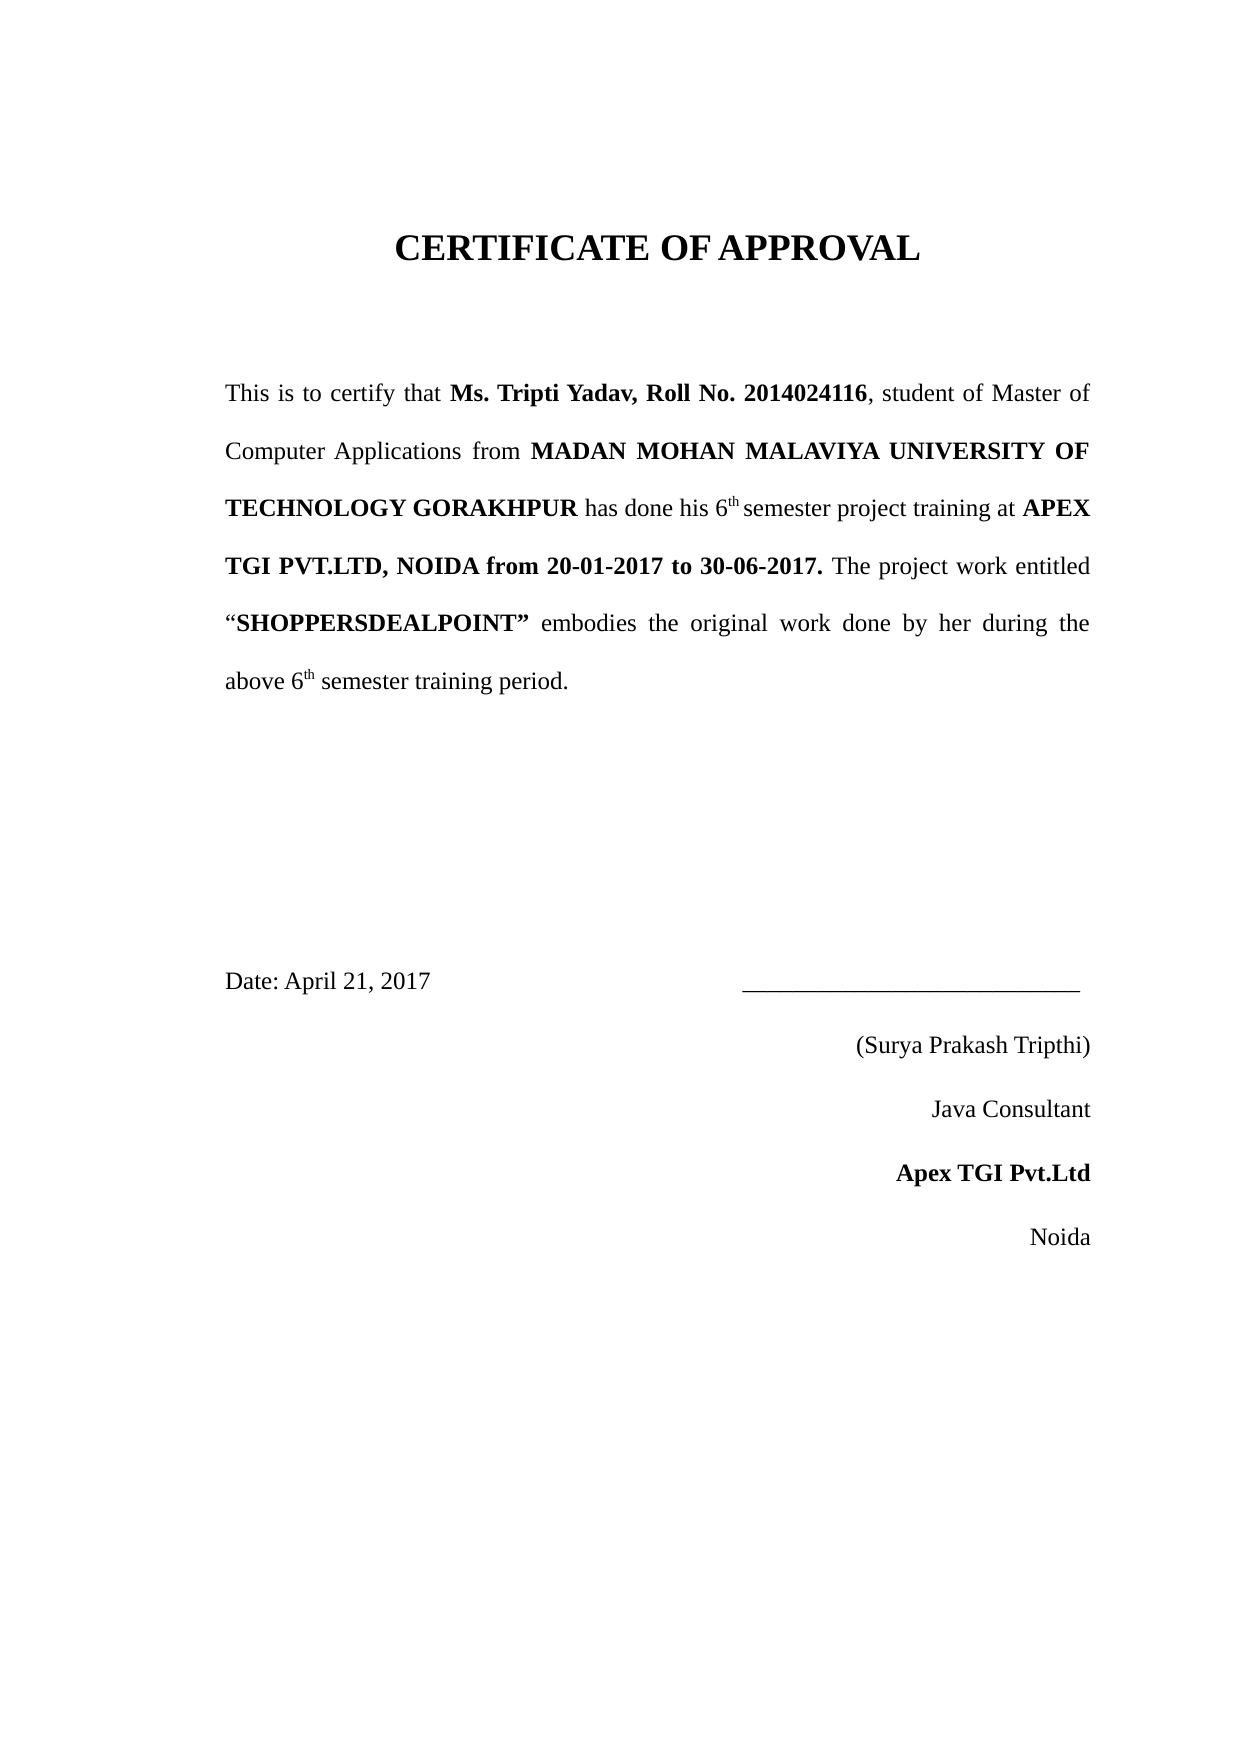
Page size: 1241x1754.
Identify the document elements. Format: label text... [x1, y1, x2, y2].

text CERTIFICATE OF APPROVAL [225, 225, 1091, 268]
text This is to certify that Ms. Tripti Yadav, Roll No. 2014024116, student of Master of Computer Applications from MADAN MOHAN MALAVIYA UNIVERSITY OF TECHNOLOGY GORAKHPUR has done his 6th semester project training at APEX TGI PVT.LTD, NOIDA from 20-01-2017 to 30-06-2017. The project work entitled “SHOPPERSDEALPOINT” embodies the original work done by her during the above 6th semester training period. [225, 378, 1091, 694]
text Java Consultant [525, 1094, 1091, 1123]
text Date: April 21, 2017 ___________________________ [225, 966, 1091, 995]
text Apex TGI Pvt.Ltd [525, 1158, 1091, 1187]
text Noida [525, 1222, 1091, 1251]
text (Surya Prakash Tripthi) [525, 1030, 1091, 1059]
